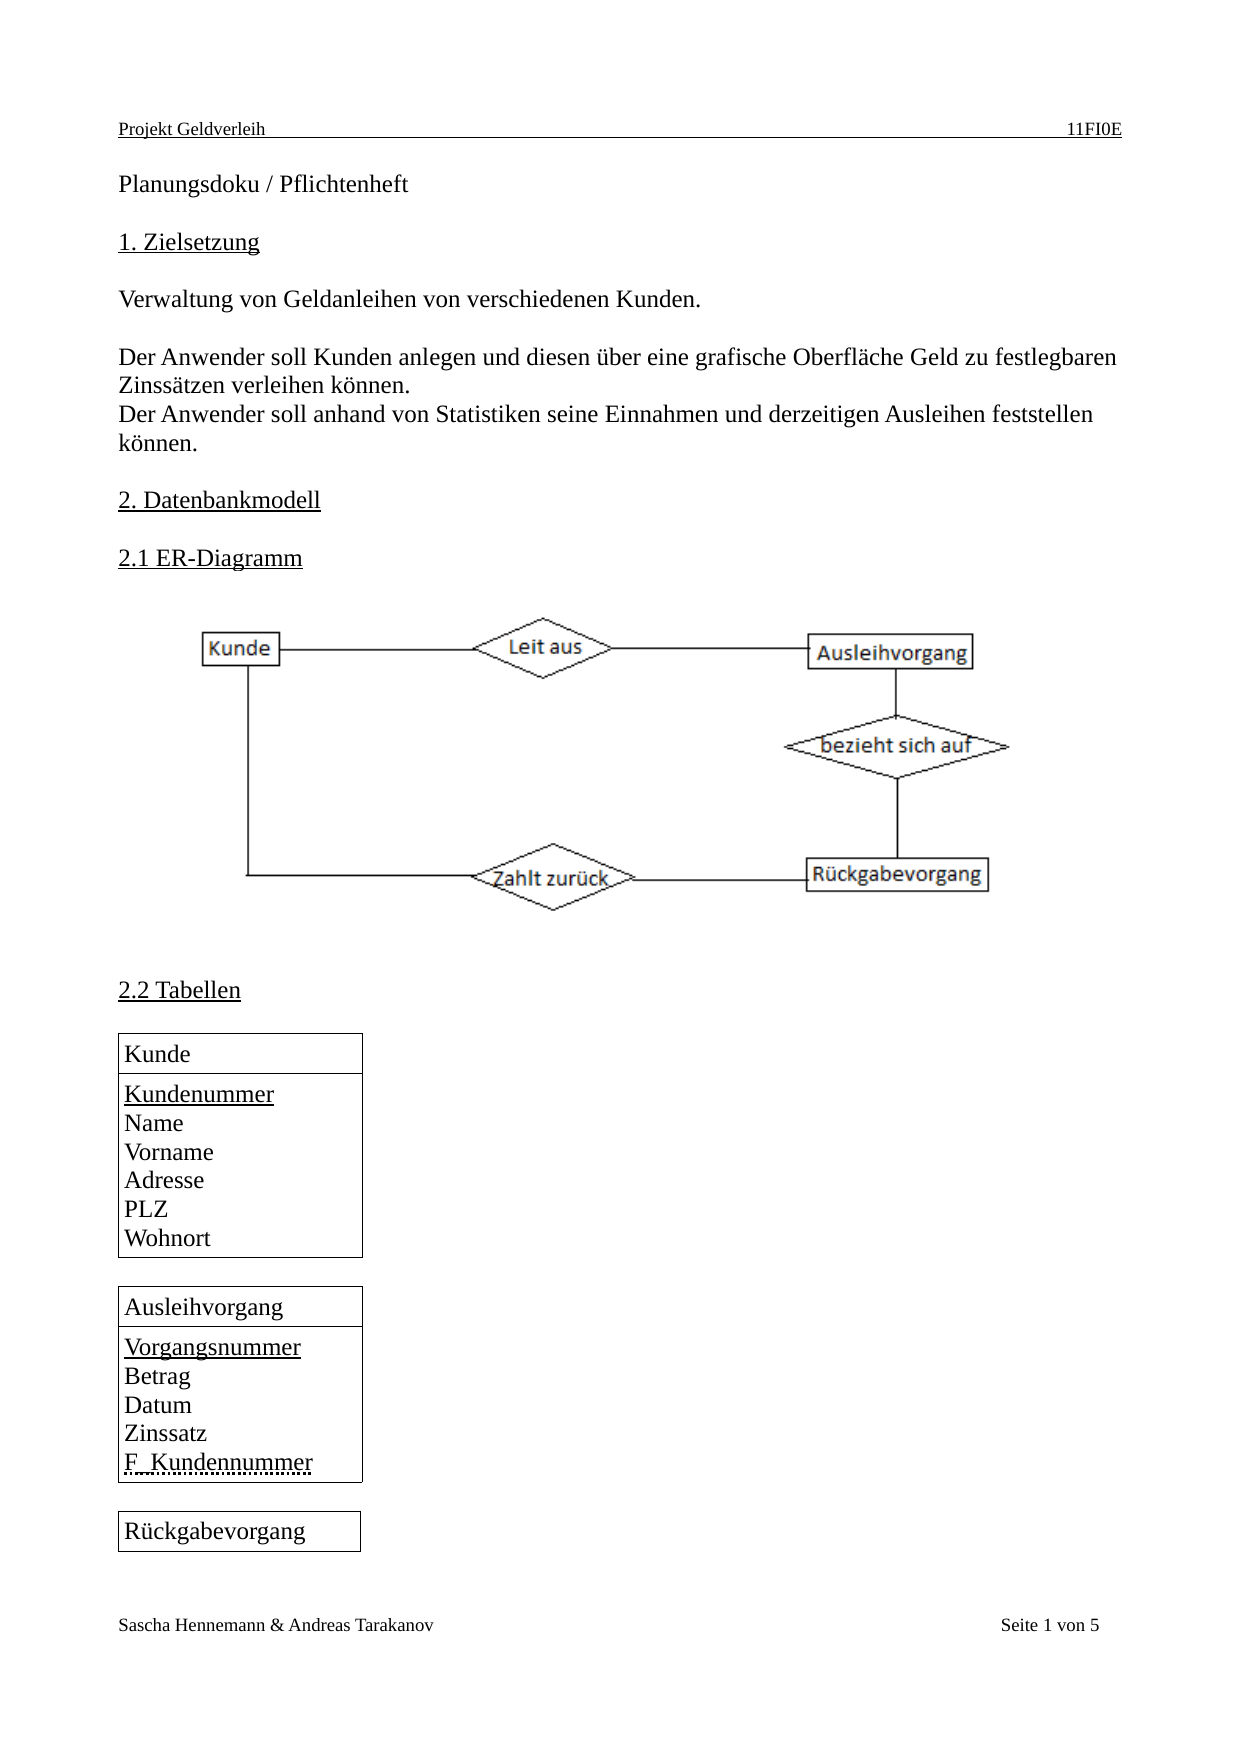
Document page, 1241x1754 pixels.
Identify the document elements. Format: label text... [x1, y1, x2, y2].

picture [185, 571, 1055, 947]
table_header Rückgabevorgang [119, 1512, 360, 1551]
text Der Anwender soll Kunden anlegen und diesen über eine grafische Oberfläche Geld zu festlegbaren Zinssätzen verleihen können. [118, 342, 1122, 399]
text 2. Datenbankmodell [118, 485, 1122, 514]
table_header Ausleihvorgang [119, 1287, 362, 1326]
text Verwaltung von Geldanleihen von verschiedenen Kunden. [118, 284, 1122, 313]
text 2.2 Tabellen [118, 975, 1122, 1004]
text 1. Zielsetzung [118, 227, 1122, 255]
table_header Kunde [119, 1034, 362, 1073]
text Planungsdoku / Pflichtenheft [118, 169, 1122, 198]
text 2.1 ER-Diagramm [118, 543, 1122, 572]
text Der Anwender soll anhand von Statistiken seine Einnahmen und derzeitigen Ausleihen feststellen können. [118, 399, 1122, 457]
table_cell Kundenummer Name Vorname Adresse PLZ Wohnort [119, 1074, 362, 1257]
table_cell Vorgangsnummer Betrag Datum Zinssatz F_Kundennummer [119, 1327, 362, 1482]
